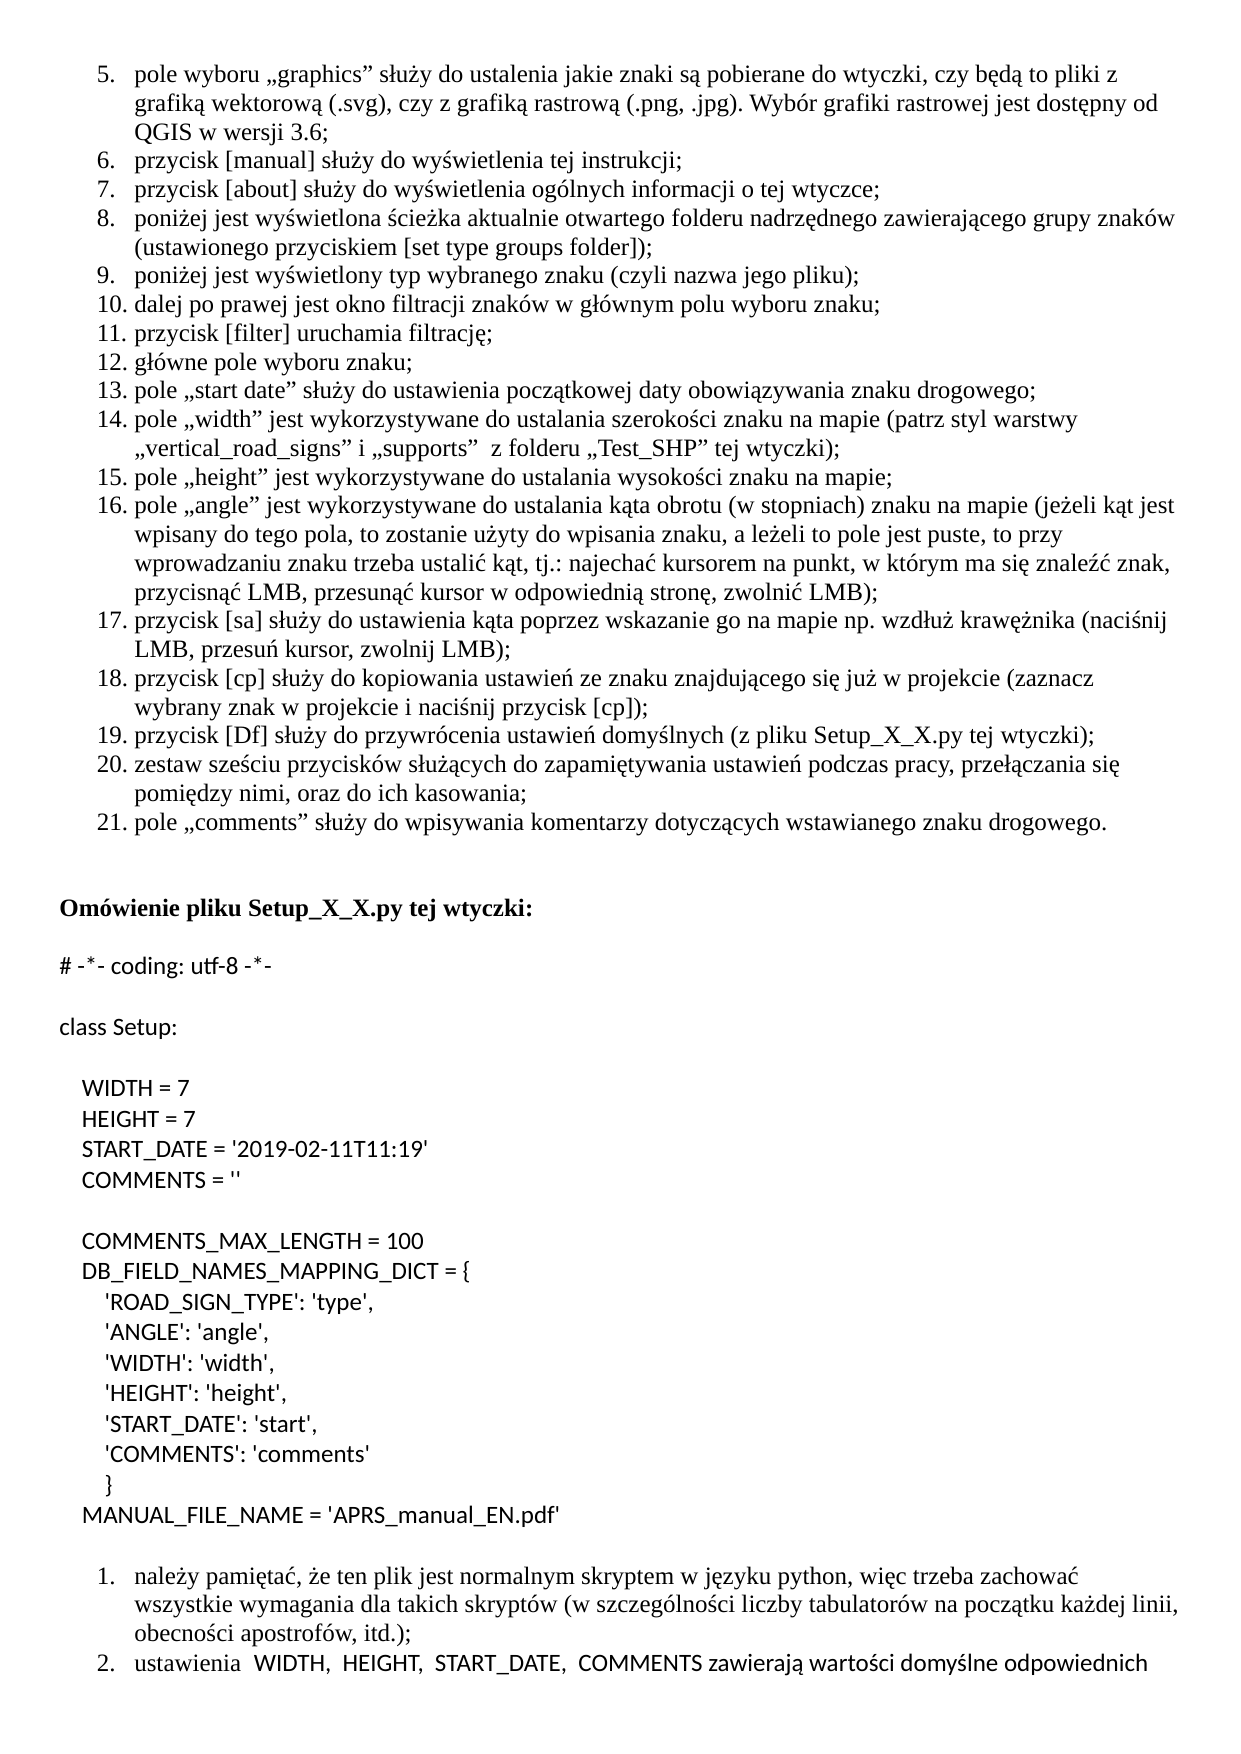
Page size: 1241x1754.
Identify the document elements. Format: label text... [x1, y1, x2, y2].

text 'START_DATE': 'start', [59, 1408, 1181, 1439]
list przycisk [filter] uruchamia filtrację; [97, 318, 1181, 347]
text } [59, 1469, 1181, 1500]
text HEIGHT = 7 [59, 1103, 1181, 1133]
list pole „comments” służy do wpisywania komentarzy dotyczących wstawianego znaku drogowego. [97, 807, 1181, 835]
list przycisk [about] służy do wyświetlenia ogólnych informacji o tej wtyczce; [97, 174, 1181, 203]
list pole „angle” jest wykorzystywane do ustalania kąta obrotu (w stopniach) znaku na mapie (jeżeli kąt jest wpisany do tego pola, to zostanie użyty do wpisania znaku, a leżeli to pole jest puste, to przy wprowadzaniu znaku trzeba ustalić kąt, tj.: najechać kursorem na punkt, w którym ma się znaleźć znak, przycisnąć LMB, przesunąć kursor w odpowiednią stronę, zwolnić LMB); [97, 490, 1181, 605]
list należy pamiętać, że ten plik jest normalnym skryptem w języku python, więc trzeba zachować wszystkie wymagania dla takich skryptów (w szczególności liczby tabulatorów na początku każdej linii, obecności apostrofów, itd.); [97, 1561, 1181, 1647]
text Omówienie pliku Setup_X_X.py tej wtyczki: [59, 893, 1181, 922]
text START_DATE = '2019-02-11T11:19' [59, 1133, 1181, 1164]
text 'HEIGHT': 'height', [59, 1378, 1181, 1408]
list pole wyboru „graphics” służy do ustalenia jakie znaki są pobierane do wtyczki, czy będą to pliki z grafiką wektorową (.svg), czy z grafiką rastrową (.png, .jpg). Wybór grafiki rastrowej jest dostępny od QGIS w wersji 3.6; [97, 59, 1181, 145]
list dalej po prawej jest okno filtracji znaków w głównym polu wyboru znaku; [97, 289, 1181, 318]
list poniżej jest wyświetlona ścieżka aktualnie otwartego folderu nadrzędnego zawierającego grupy znaków (ustawionego przyciskiem [set type groups folder]); [97, 203, 1181, 260]
list przycisk [manual] służy do wyświetlenia tej instrukcji; [97, 145, 1181, 174]
text 'COMMENTS': 'comments' [59, 1439, 1181, 1469]
list ustawienia WIDTH, HEIGHT, START_DATE, COMMENTS zawierają wartości domyślne odpowiednich [97, 1647, 1181, 1677]
list przycisk [sa] służy do ustawienia kąta poprzez wskazanie go na mapie np. wzdłuż krawężnika (naciśnij LMB, przesuń kursor, zwolnij LMB); [97, 605, 1181, 663]
list poniżej jest wyświetlony typ wybranego znaku (czyli nazwa jego pliku); [97, 260, 1181, 289]
text # -*- coding: utf-8 -*- [59, 950, 1181, 981]
list pole „height” jest wykorzystywane do ustalania wysokości znaku na mapie; [97, 462, 1181, 490]
text MANUAL_FILE_NAME = 'APRS_manual_EN.pdf' [59, 1500, 1181, 1530]
text WIDTH = 7 [59, 1072, 1181, 1103]
list przycisk [Df] służy do przywrócenia ustawień domyślnych (z pliku Setup_X_X.py tej wtyczki); [97, 720, 1181, 749]
text 'WIDTH': 'width', [59, 1347, 1181, 1378]
text COMMENTS = '' [59, 1164, 1181, 1194]
text 'ROAD_SIGN_TYPE': 'type', [59, 1286, 1181, 1317]
text 'ANGLE': 'angle', [59, 1317, 1181, 1347]
list pole „width” jest wykorzystywane do ustalania szerokości znaku na mapie (patrz styl warstwy „vertical_road_signs” i „supports” z folderu „Test_SHP” tej wtyczki); [97, 404, 1181, 462]
text DB_FIELD_NAMES_MAPPING_DICT = { [59, 1256, 1181, 1286]
text COMMENTS_MAX_LENGTH = 100 [59, 1225, 1181, 1256]
list przycisk [cp] służy do kopiowania ustawień ze znaku znajdującego się już w projekcie (zaznacz wybrany znak w projekcie i naciśnij przycisk [cp]); [97, 663, 1181, 720]
list zestaw sześciu przycisków służących do zapamiętywania ustawień podczas pracy, przełączania się pomiędzy nimi, oraz do ich kasowania; [97, 749, 1181, 807]
text class Setup: [59, 1011, 1181, 1042]
list pole „start date” służy do ustawienia początkowej daty obowiązywania znaku drogowego; [97, 375, 1181, 404]
list główne pole wyboru znaku; [97, 347, 1181, 375]
